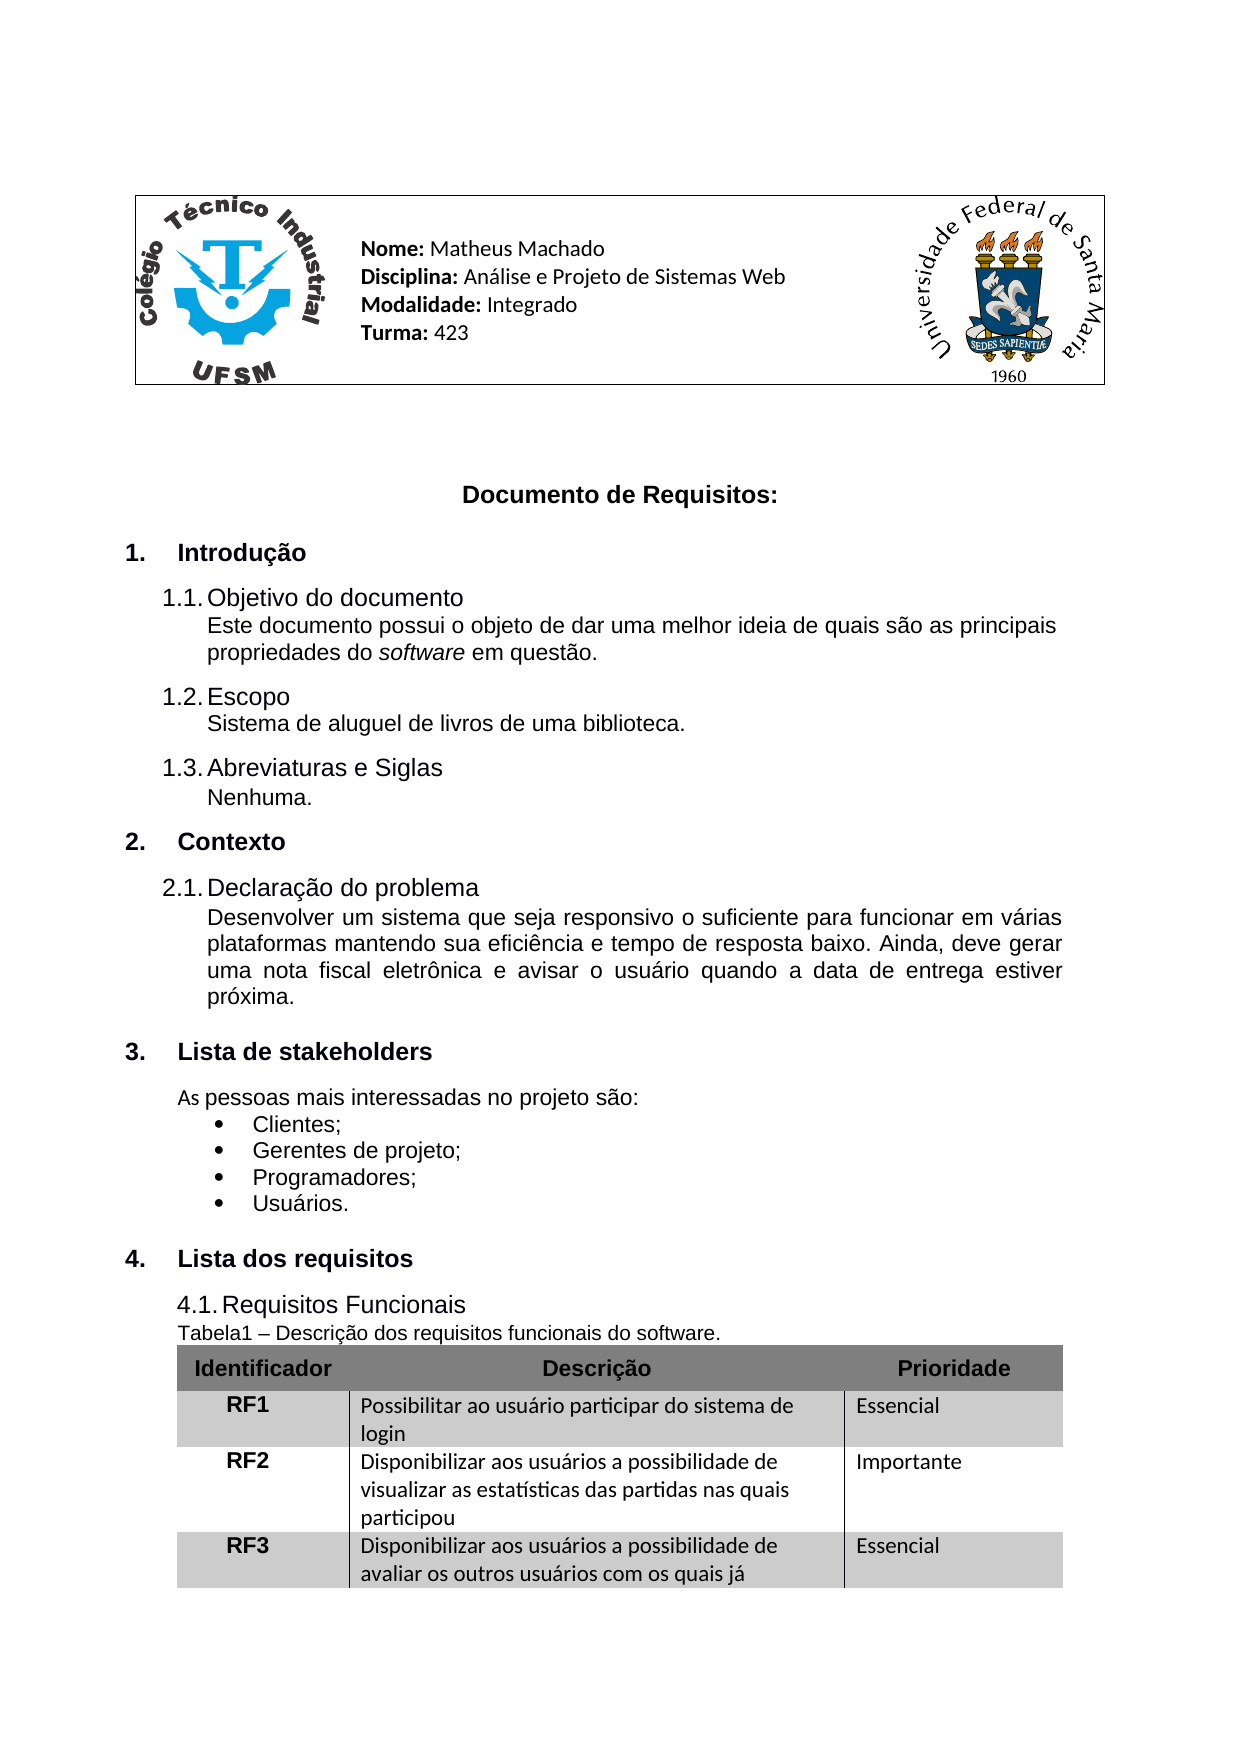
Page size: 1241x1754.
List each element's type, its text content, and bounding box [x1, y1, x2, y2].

table_cell Essencial [845, 1391, 1063, 1447]
list Programadores; [215, 1163, 1063, 1190]
list Sistema de aluguel de livros de uma biblioteca. [207, 710, 1063, 737]
list Documento de Requisitos: [103, 481, 1137, 509]
list Clientes; [215, 1111, 1063, 1137]
list Usuários. [215, 1190, 1063, 1216]
table_cell Disponibilizar aos usuários a possibilidade de avaliar os outros usuários com os quais já [350, 1532, 844, 1588]
subtitle Declaração do problema [162, 873, 1063, 902]
text Tabela1 – Descrição dos requisitos funcionais do software. [177, 1321, 1063, 1344]
table_cell Disponibilizar aos usuários a possibilidade de visualizar as estatísticas das partidas nas quais participou [350, 1448, 844, 1532]
subtitle Abreviaturas e Siglas [162, 753, 1063, 782]
table_cell [177, 1391, 349, 1447]
subtitle Escopo [162, 682, 1063, 710]
list Nenhuma. [207, 784, 1063, 811]
table_cell Essencial [845, 1532, 1063, 1588]
text As pessoas mais interessadas no projeto são: [177, 1083, 1063, 1111]
text Desenvolver um sistema que seja responsivo o suficiente para funcionar em várias plataformas mantendo sua eficiência e tempo de resposta baixo. Ainda, deve gerar uma nota fiscal eletrônica e avisar o usuário quando a data de entrega estiver próxima. [207, 904, 1063, 1009]
table_header Identificador [177, 1345, 349, 1391]
subtitle Lista dos requisitos [125, 1244, 1063, 1273]
table_cell Importante [845, 1448, 1063, 1532]
table_cell [177, 1448, 349, 1532]
table_header Prioridade [845, 1345, 1063, 1391]
subtitle Contexto [125, 827, 1063, 856]
table_header Descrição [349, 1345, 845, 1391]
table_cell Possibilitar ao usuário participar do sistema de login [350, 1391, 844, 1447]
table_cell [177, 1532, 349, 1588]
subtitle Introdução [125, 538, 1063, 567]
list Este documento possui o objeto de dar uma melhor ideia de quais são as principais propriedades do software em questão. [207, 612, 1063, 665]
subtitle Objetivo do documento [162, 583, 1063, 612]
subtitle Lista de stakeholders [125, 1037, 1063, 1066]
subtitle Requisitos Funcionais [177, 1289, 1063, 1318]
list Gerentes de projeto; [215, 1137, 1063, 1163]
